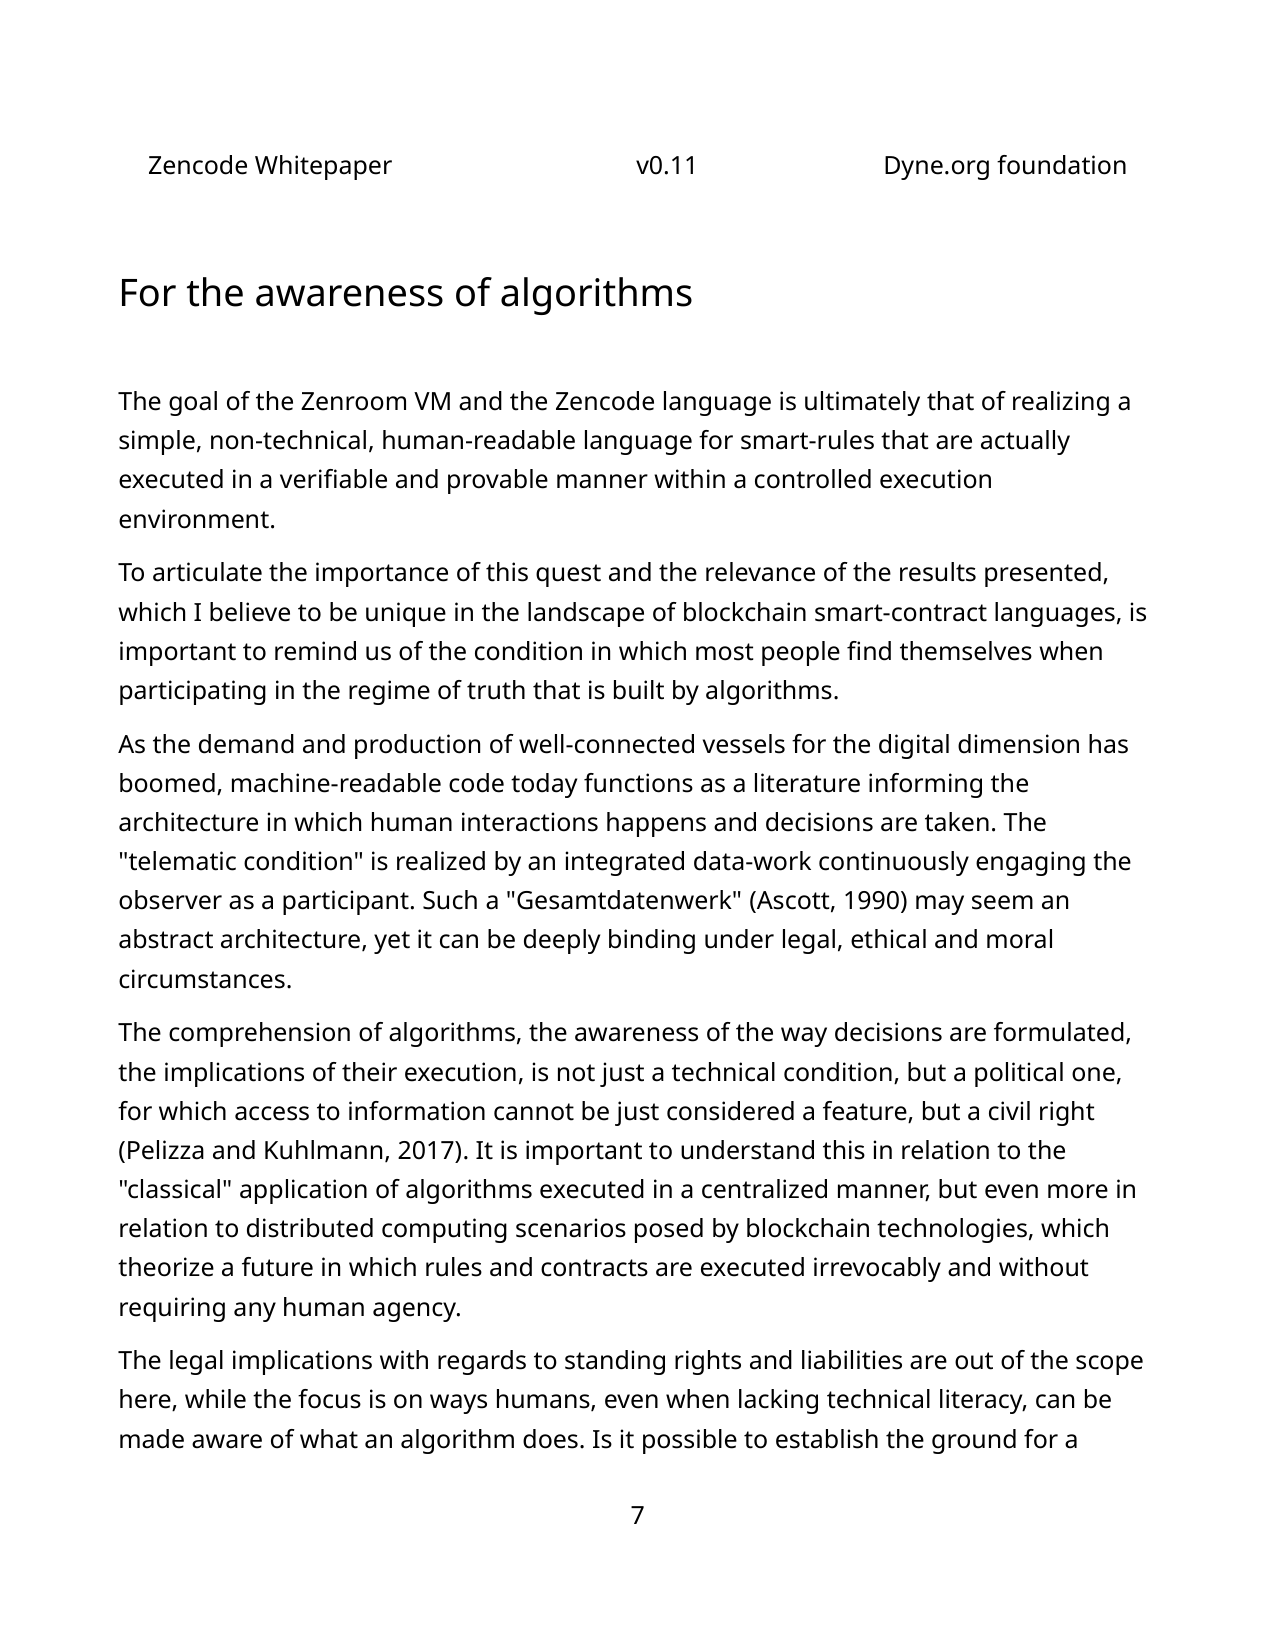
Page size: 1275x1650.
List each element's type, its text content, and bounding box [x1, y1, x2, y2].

subtitle For the awareness of algorithms [118, 266, 1157, 317]
text The comprehension of algorithms, the awareness of the way decisions are formulated, the implications of their execution, is not just a technical condition, but a political one, for which access to information cannot be just considered a feature, but a civil right (Pelizza and Kuhlmann, 2017). It is important to understand this in relation to the "classical" application of algorithms executed in a centralized manner, but even more in relation to distributed computing scenarios posed by blockchain technologies, which theorize a future in which rules and contracts are executed irrevocably and without requiring any human agency. [118, 1015, 1157, 1323]
text The goal of the Zenroom VM and the Zencode language is ultimately that of realizing a simple, non-technical, human-readable language for smart-rules that are actually executed in a verifiable and provable manner within a controlled execution environment. [118, 384, 1157, 535]
text As the demand and production of well-connected vessels for the digital dimension has boomed, machine-readable code today functions as a literature informing the architecture in which human interactions happens and decisions are taken. The "telematic condition" is realized by an integrated data-work continuously engaging the observer as a participant. Such a "Gesamtdatenwerk" (Ascott, 1990) may seem an abstract architecture, yet it can be deeply binding under legal, ethical and moral circumstances. [118, 726, 1157, 995]
text The legal implications with regards to standing rights and liabilities are out of the scope here, while the focus is on ways humans, even when lacking technical literacy, can be made aware of what an algorithm does. Is it possible to establish the ground for a [118, 1343, 1157, 1455]
text To articulate the importance of this quest and the relevance of the results presented, which I believe to be unique in the landscape of blockchain smart-contract languages, is important to remind us of the condition in which most people find themselves when participating in the regime of truth that is built by algorithms. [118, 555, 1157, 707]
